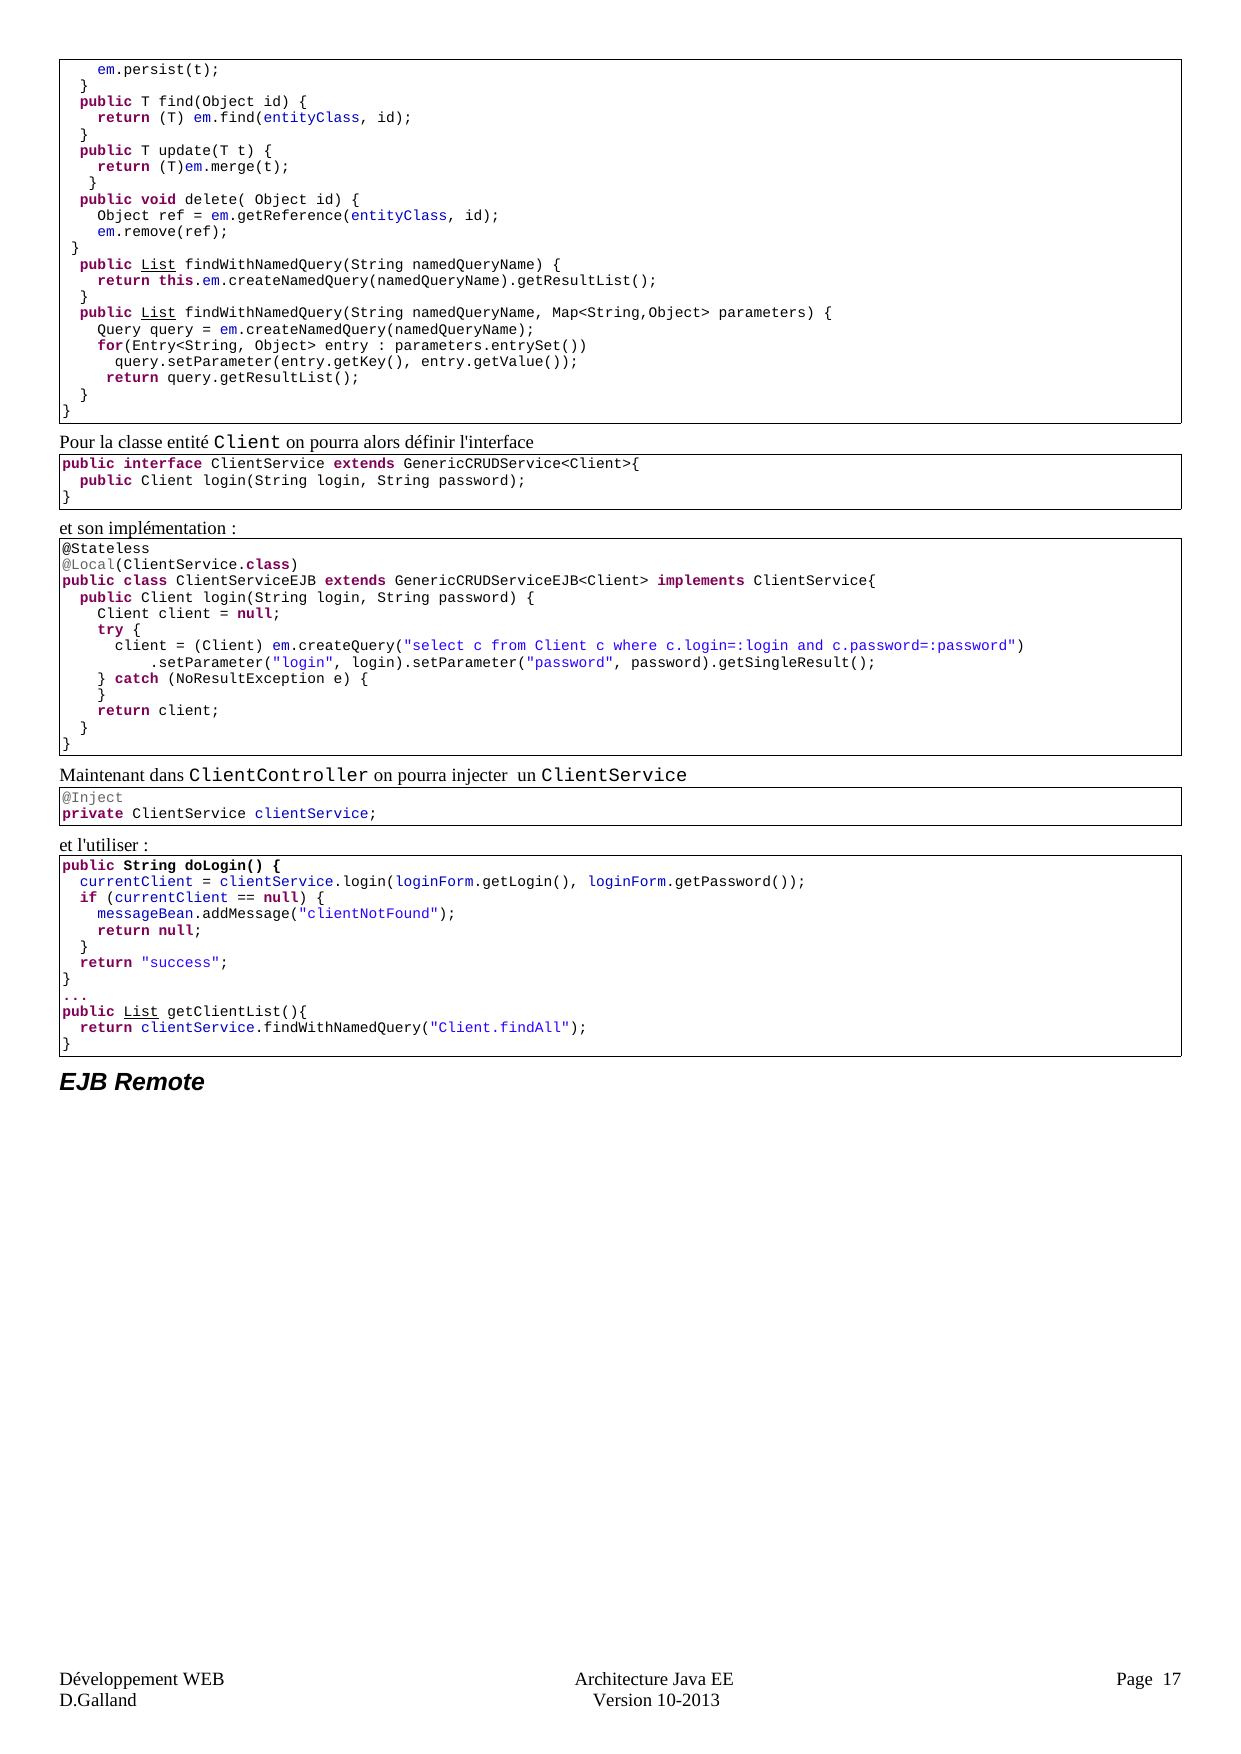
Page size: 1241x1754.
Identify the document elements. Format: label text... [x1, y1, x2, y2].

text @Stateless [60, 539, 1181, 554]
text for(Entry<String, Object> entry : parameters.entrySet()) [60, 335, 1181, 352]
text public class ClientServiceEJB extends GenericCRUDServiceEJB<Client> implements ClientService{ [60, 571, 1181, 587]
text } [60, 684, 1181, 701]
text } [60, 124, 1181, 140]
text messageBean.addMessage("clientNotFound"); [60, 904, 1181, 920]
text public T find(Object id) { [60, 92, 1181, 108]
text } [60, 75, 1181, 92]
text public List findWithNamedQuery(String namedQueryName) { [60, 254, 1181, 270]
text client = (Client) em.createQuery("select c from Client c where c.login=:login and c.password=:password") [60, 636, 1181, 652]
text public String doLogin() { [60, 856, 1181, 871]
text } [60, 384, 1181, 400]
text public Client login(String login, String password); [60, 470, 1181, 486]
text .setParameter("login", login).setParameter("password", password).getSingleResult(); [60, 652, 1181, 668]
text } [60, 733, 1181, 755]
text et son implémentation : [59, 518, 1181, 538]
text Query query = em.createNamedQuery(namedQueryName); [60, 319, 1181, 335]
text } [60, 238, 1181, 254]
text Client client = null; [60, 603, 1181, 619]
text et l'utiliser : [59, 834, 1181, 855]
text } [60, 969, 1181, 985]
text ... [60, 985, 1181, 1001]
text private ClientService clientService; [60, 803, 1181, 825]
text return clientService.findWithNamedQuery("Client.findAll"); [60, 1018, 1181, 1034]
text return "success"; [60, 953, 1181, 969]
text query.setParameter(entry.getKey(), entry.getValue()); [60, 352, 1181, 368]
text public T update(T t) { [60, 140, 1181, 157]
text em.remove(ref); [60, 222, 1181, 238]
text return null; [60, 920, 1181, 936]
text if (currentClient == null) { [60, 888, 1181, 904]
text @Local(ClientService.class) [60, 554, 1181, 571]
text return query.getResultList(); [60, 368, 1181, 384]
text } [60, 173, 1181, 189]
text public void delete( Object id) { [60, 189, 1181, 205]
text em.persist(t); [60, 60, 1181, 75]
text } [60, 936, 1181, 953]
text @Inject [60, 788, 1181, 803]
text public List getClientList(){ [60, 1001, 1181, 1018]
text public interface ClientService extends GenericCRUDService<Client>{ [60, 455, 1181, 470]
text public List findWithNamedQuery(String namedQueryName, Map<String,Object> parameters) { [60, 303, 1181, 319]
text } catch (NoResultException e) { [60, 668, 1181, 684]
text } [60, 486, 1181, 509]
text return (T)em.merge(t); [60, 157, 1181, 173]
subtitle EJB Remote [59, 1068, 1181, 1096]
text } [60, 717, 1181, 733]
text Pour la classe entité Client on pourra alors définir l'interface [59, 431, 1181, 454]
text Maintenant dans ClientController on pourra injecter un ClientService [59, 764, 1181, 787]
text } [60, 287, 1181, 303]
text currentClient = clientService.login(loginForm.getLogin(), loginForm.getPassword()); [60, 871, 1181, 888]
text return (T) em.find(entityClass, id); [60, 108, 1181, 124]
text return this.em.createNamedQuery(namedQueryName).getResultList(); [60, 270, 1181, 287]
text Object ref = em.getReference(entityClass, id); [60, 205, 1181, 222]
text public Client login(String login, String password) { [60, 587, 1181, 603]
text return client; [60, 701, 1181, 717]
text } [60, 1034, 1181, 1056]
text } [60, 400, 1181, 423]
text try { [60, 619, 1181, 636]
